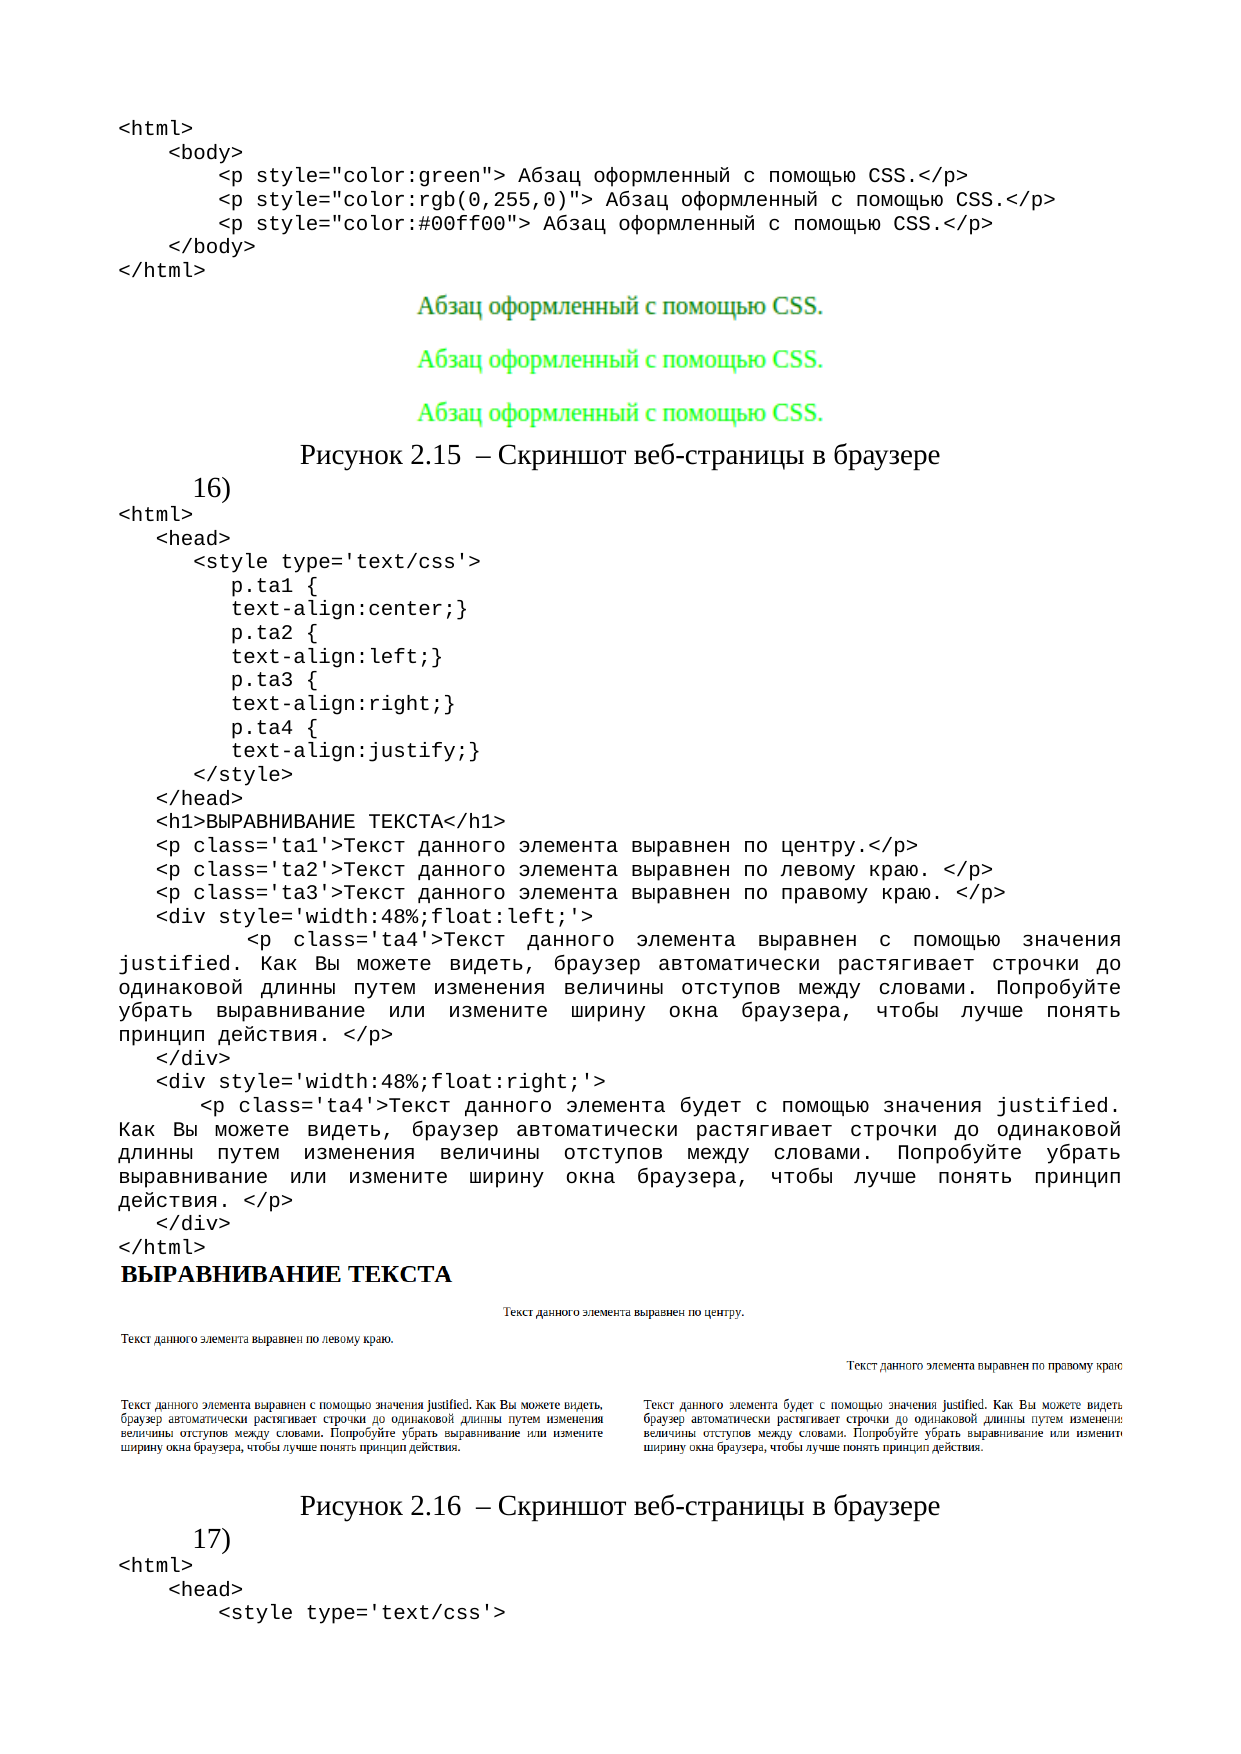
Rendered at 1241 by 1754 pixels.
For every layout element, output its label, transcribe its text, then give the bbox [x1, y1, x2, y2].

text 17) [118, 1521, 1122, 1555]
text <head> [118, 1578, 1122, 1602]
text </head> [118, 788, 1122, 811]
text <html> [118, 1555, 1122, 1578]
text <p class='ta4'>Текст данного элемента будет с помощью значения justified. Как Вы можете видеть, браузер автоматически растягивает строчки до одинаковой длинны путем изменения величины отступов между словами. Попробуйте убрать выравнивание или измените ширину окна браузера, чтобы лучше понять принцип действия. </p> [118, 1095, 1122, 1213]
text text-align:justify;} [118, 740, 1122, 764]
text </html> [118, 1237, 1122, 1260]
text <p style="color:green"> Абзац оформленный с помощью CSS.</p> [118, 165, 1122, 189]
text <h1>ВЫРАВНИВАНИЕ ТЕКСТА</h1> [118, 811, 1122, 835]
text p.ta1 { [118, 575, 1122, 598]
text <body> [118, 142, 1122, 165]
text <html> [118, 118, 1122, 142]
text text-align:right;} [118, 693, 1122, 717]
text <p class='ta2'>Текст данного элемента выравнен по левому краю. </p> [118, 858, 1122, 882]
text p.ta2 { [118, 622, 1122, 646]
text Рисунок 2.15 – Скриншот веб-страницы в браузере [118, 284, 1122, 470]
text <html> [118, 504, 1122, 527]
text </div> [118, 1213, 1122, 1237]
text p.ta4 { [118, 717, 1122, 740]
text p.ta3 { [118, 669, 1122, 693]
text </div> [118, 1048, 1122, 1071]
text </style> [118, 764, 1122, 788]
text </html> [118, 260, 1122, 284]
picture [118, 1260, 1123, 1464]
text <div style='width:48%;float:right;'> [118, 1071, 1122, 1095]
text <p class='ta1'>Текст данного элемента выравнен по центру.</p> [118, 835, 1122, 858]
text <div style='width:48%;float:left;'> [118, 906, 1122, 929]
text <p style="color:rgb(0,255,0)"> Абзац оформленный с помощью CSS.</p> [118, 189, 1122, 213]
text <style type='text/css'> [118, 551, 1122, 575]
text </body> [118, 236, 1122, 260]
picture [411, 283, 829, 437]
text <head> [118, 527, 1122, 551]
text 16) [118, 470, 1122, 504]
text <p class='ta3'>Текст данного элемента выравнен по правому краю. </p> [118, 882, 1122, 906]
text <style type='text/css'> [118, 1602, 1122, 1626]
text text-align:left;} [118, 646, 1122, 669]
text Рисунок 2.16 – Скриншот веб-страницы в браузере [118, 1488, 1122, 1521]
text <p style="color:#00ff00"> Абзац оформленный с помощью CSS.</p> [118, 213, 1122, 236]
text <p class='ta4'>Текст данного элемента выравнен с помощью значения justified. Как Вы можете видеть, браузер автоматически растягивает строчки до одинаковой длинны путем изменения величины отступов между словами. Попробуйте убрать выравнивание или измените ширину окна браузера, чтобы лучше понять принцип действия. </p> [118, 929, 1122, 1048]
text text-align:center;} [118, 598, 1122, 622]
